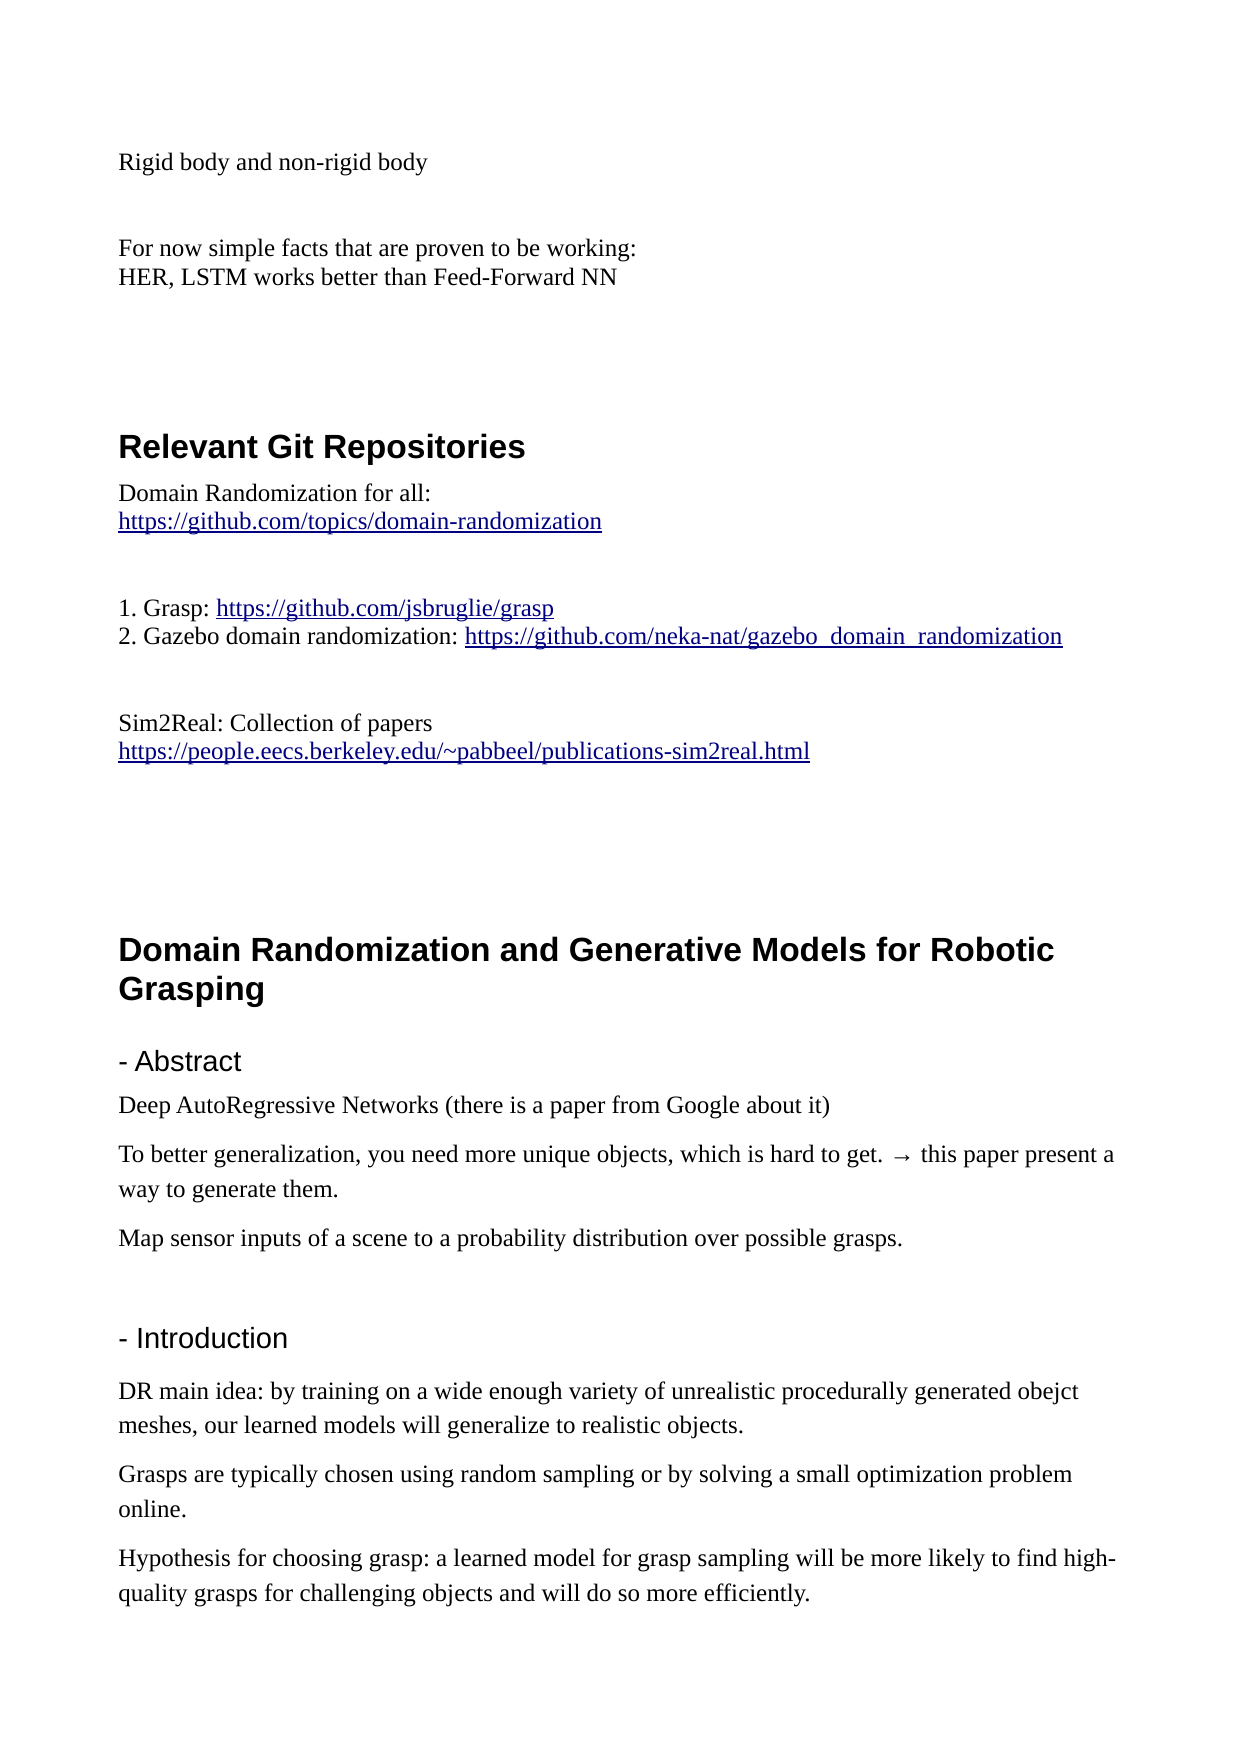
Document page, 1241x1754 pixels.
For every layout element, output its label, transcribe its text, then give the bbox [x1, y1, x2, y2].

subtitle Domain Randomization and Generative Models for Robotic Grasping [118, 930, 1122, 1007]
text Rigid body and non-rigid body [118, 147, 1122, 176]
text Hypothesis for choosing grasp: a learned model for grasp sampling will be more likely to find high-quality grasps for challenging objects and will do so more efficiently. [118, 1543, 1122, 1606]
text For now simple facts that are proven to be working: [118, 233, 1122, 262]
text Deep AutoRegressive Networks (there is a paper from Google about it) [118, 1091, 1122, 1119]
text Grasps are typically chosen using random sampling or by solving a small optimization problem online. [118, 1459, 1122, 1523]
text Domain Randomization for all: [118, 478, 1122, 506]
text HER, LSTM works better than Feed-Forward NN [118, 262, 1122, 291]
text Map sensor inputs of a scene to a probability distribution over possible grasps. [118, 1223, 1122, 1252]
text DR main idea: by training on a wide enough variety of unrealistic procedurally generated obejct meshes, our learned models will generalize to realistic objects. [118, 1376, 1122, 1439]
subtitle - Abstract [118, 1044, 1122, 1078]
text https://people.eecs.berkeley.edu/~pabbeel/publications-sim2real.html [118, 736, 1122, 765]
text 2. Gazebo domain randomization: https://github.com/neka-nat/gazebo_domain_randomization [118, 621, 1122, 650]
text To better generalization, you need more unique objects, which is hard to get. → this paper present a way to generate them. [118, 1139, 1122, 1203]
text - Introduction [118, 1321, 1122, 1355]
text https://github.com/topics/domain-randomization [118, 506, 1122, 535]
text 1. Grasp: https://github.com/jsbruglie/grasp [118, 593, 1122, 621]
text Sim2Real: Collection of papers [118, 708, 1122, 736]
subtitle Relevant Git Repositories [118, 426, 1122, 465]
